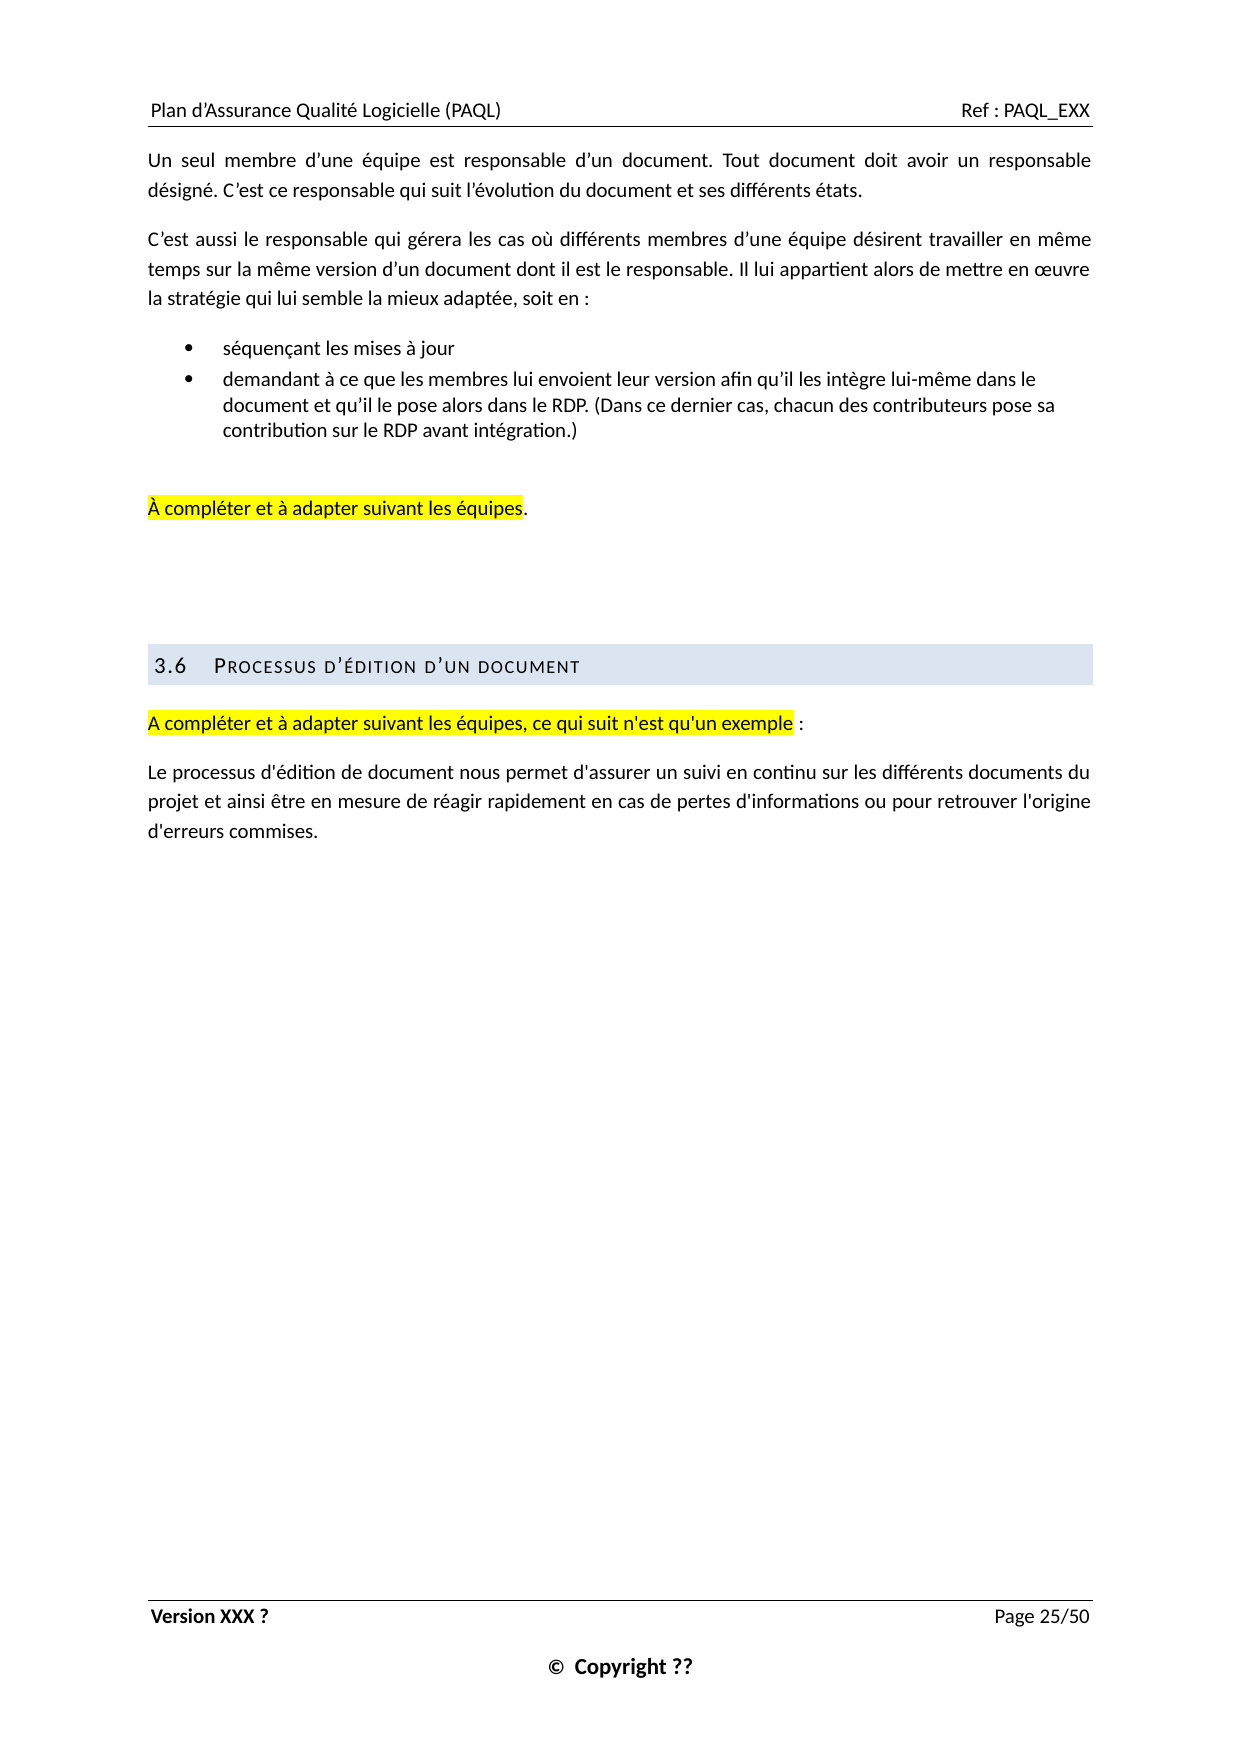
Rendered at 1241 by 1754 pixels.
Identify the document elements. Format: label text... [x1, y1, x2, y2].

text À compléter et à adapter suivant les équipes. [148, 495, 1093, 520]
subtitle Processus d’édition d’un document [154, 651, 1086, 679]
text Le processus d'édition de document nous permet d'assurer un suivi en continu sur les différents documents du projet et ainsi être en mesure de réagir rapidement en cas de pertes d'informations ou pour retrouver l'origine d'erreurs commises. [148, 759, 1093, 843]
text A compléter et à adapter suivant les équipes, ce qui suit n'est qu'un exemple : [148, 710, 1093, 735]
list demandant à ce que les membres lui envoient leur version afin qu’il les intègre lui-même dans le document et qu’il le pose alors dans le RDP. (Dans ce dernier cas, chacun des contributeurs pose sa contribution sur le RDP avant intégration.) [185, 366, 1093, 443]
text C’est aussi le responsable qui gérera les cas où différents membres d’une équipe désirent travailler en même temps sur la même version d’un document dont il est le responsable. Il lui appartient alors de mettre en œuvre la stratégie qui lui semble la mieux adaptée, soit en : [148, 227, 1093, 310]
list séquençant les mises à jour [185, 335, 1093, 360]
text Un seul membre d’une équipe est responsable d’un document. Tout document doit avoir un responsable désigné. C’est ce responsable qui suit l’évolution du document et ses différents états. [148, 148, 1093, 202]
